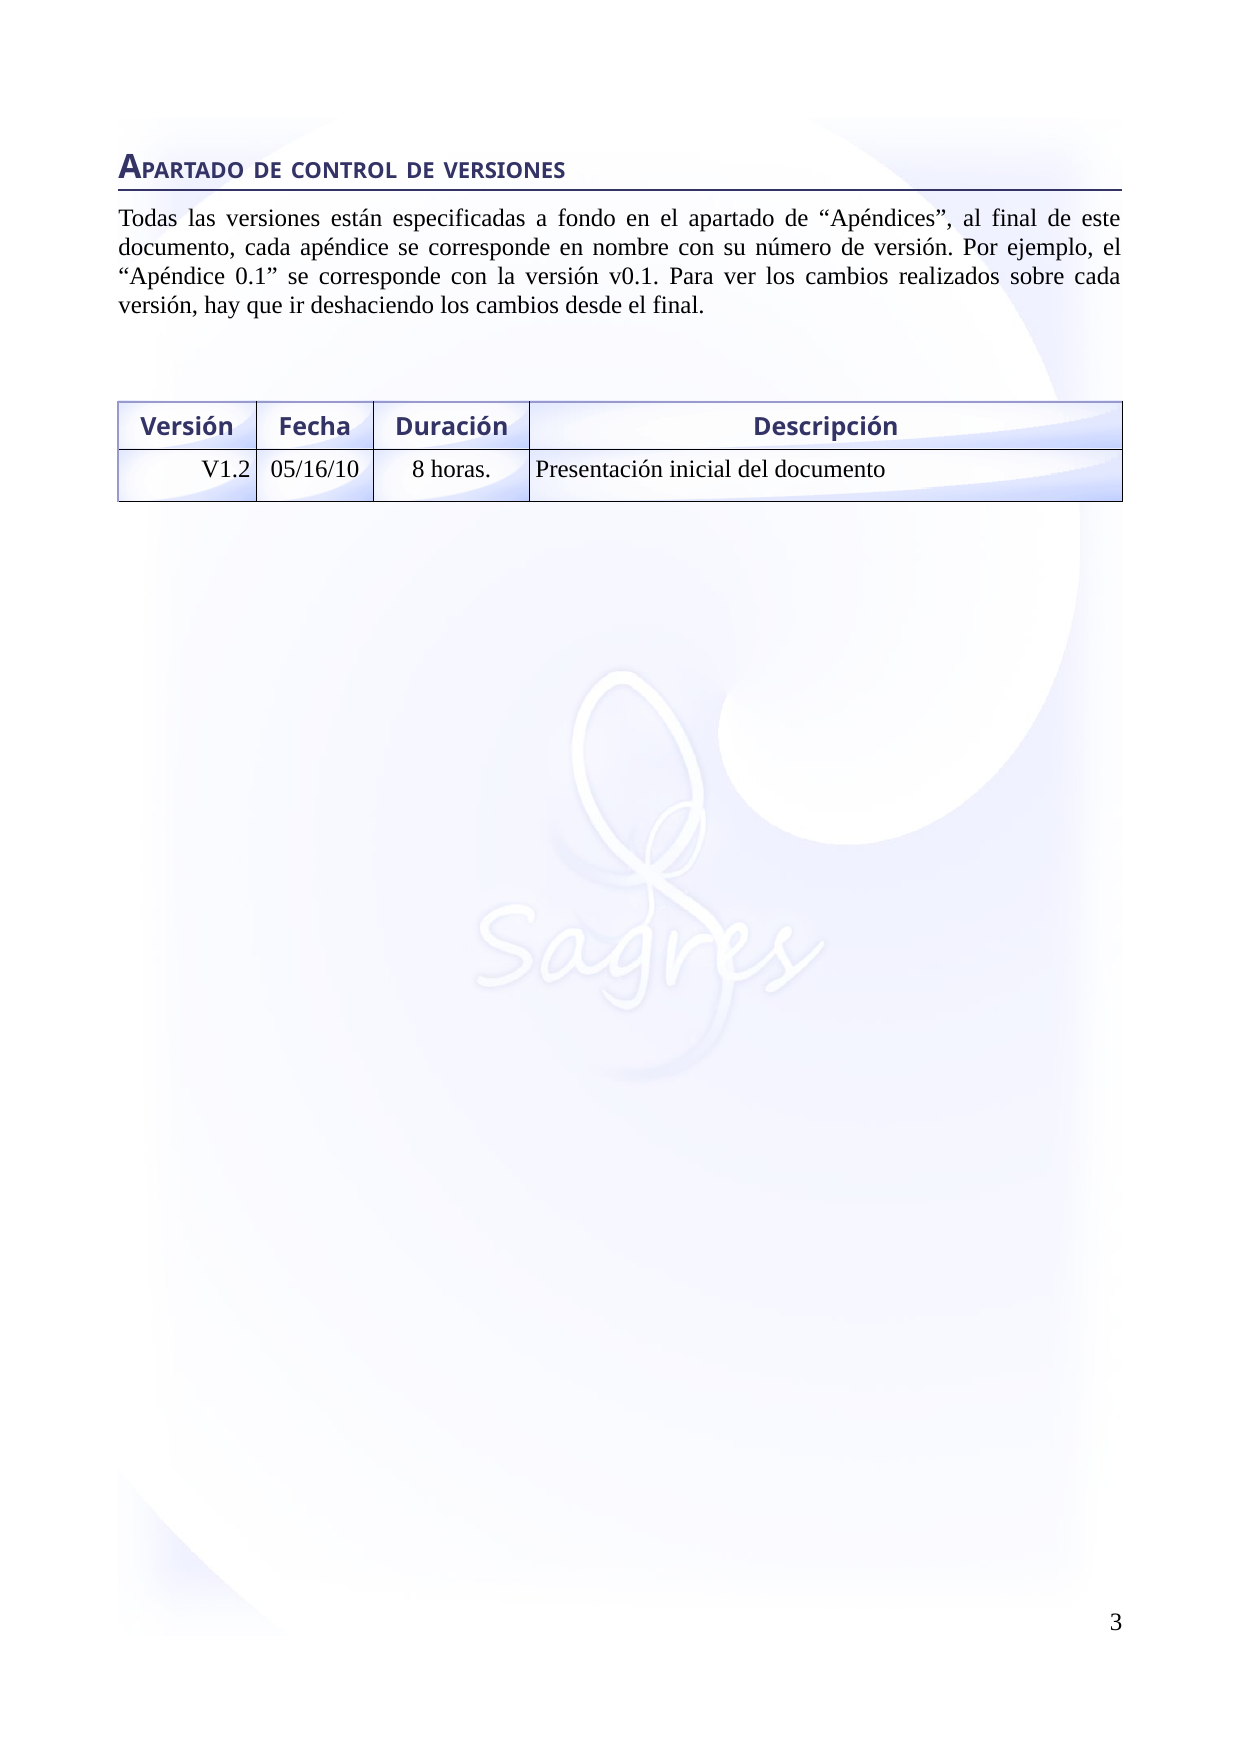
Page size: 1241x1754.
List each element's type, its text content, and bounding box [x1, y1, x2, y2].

picture [118, 502, 1122, 1636]
subtitle Apartado de control de versiones [118, 143, 1122, 189]
table_header Versión [119, 403, 256, 448]
table_header Duración [374, 403, 529, 448]
text Todas las versiones están especificadas a fondo en el apartado de “Apéndices”, al final de este documento, cada apéndice se corresponde en nombre con su número de versión. Por ejemplo, el “Apéndice 0.1” se corresponde con la versión v0.1. Para ver los cambios realizados sobre cada versión, hay que ir deshaciendo los cambios desde el final. [118, 203, 1122, 318]
table_cell 8 horas. [374, 450, 529, 501]
table_header Fecha [257, 403, 373, 448]
table_cell Presentación inicial del documento [530, 450, 1122, 501]
picture [118, 318, 1122, 401]
picture [118, 118, 1122, 143]
table_header Descripción [530, 403, 1122, 448]
table_cell 16/05/10 [257, 450, 373, 501]
picture [118, 191, 1122, 203]
table_cell V1.2 [119, 450, 256, 501]
